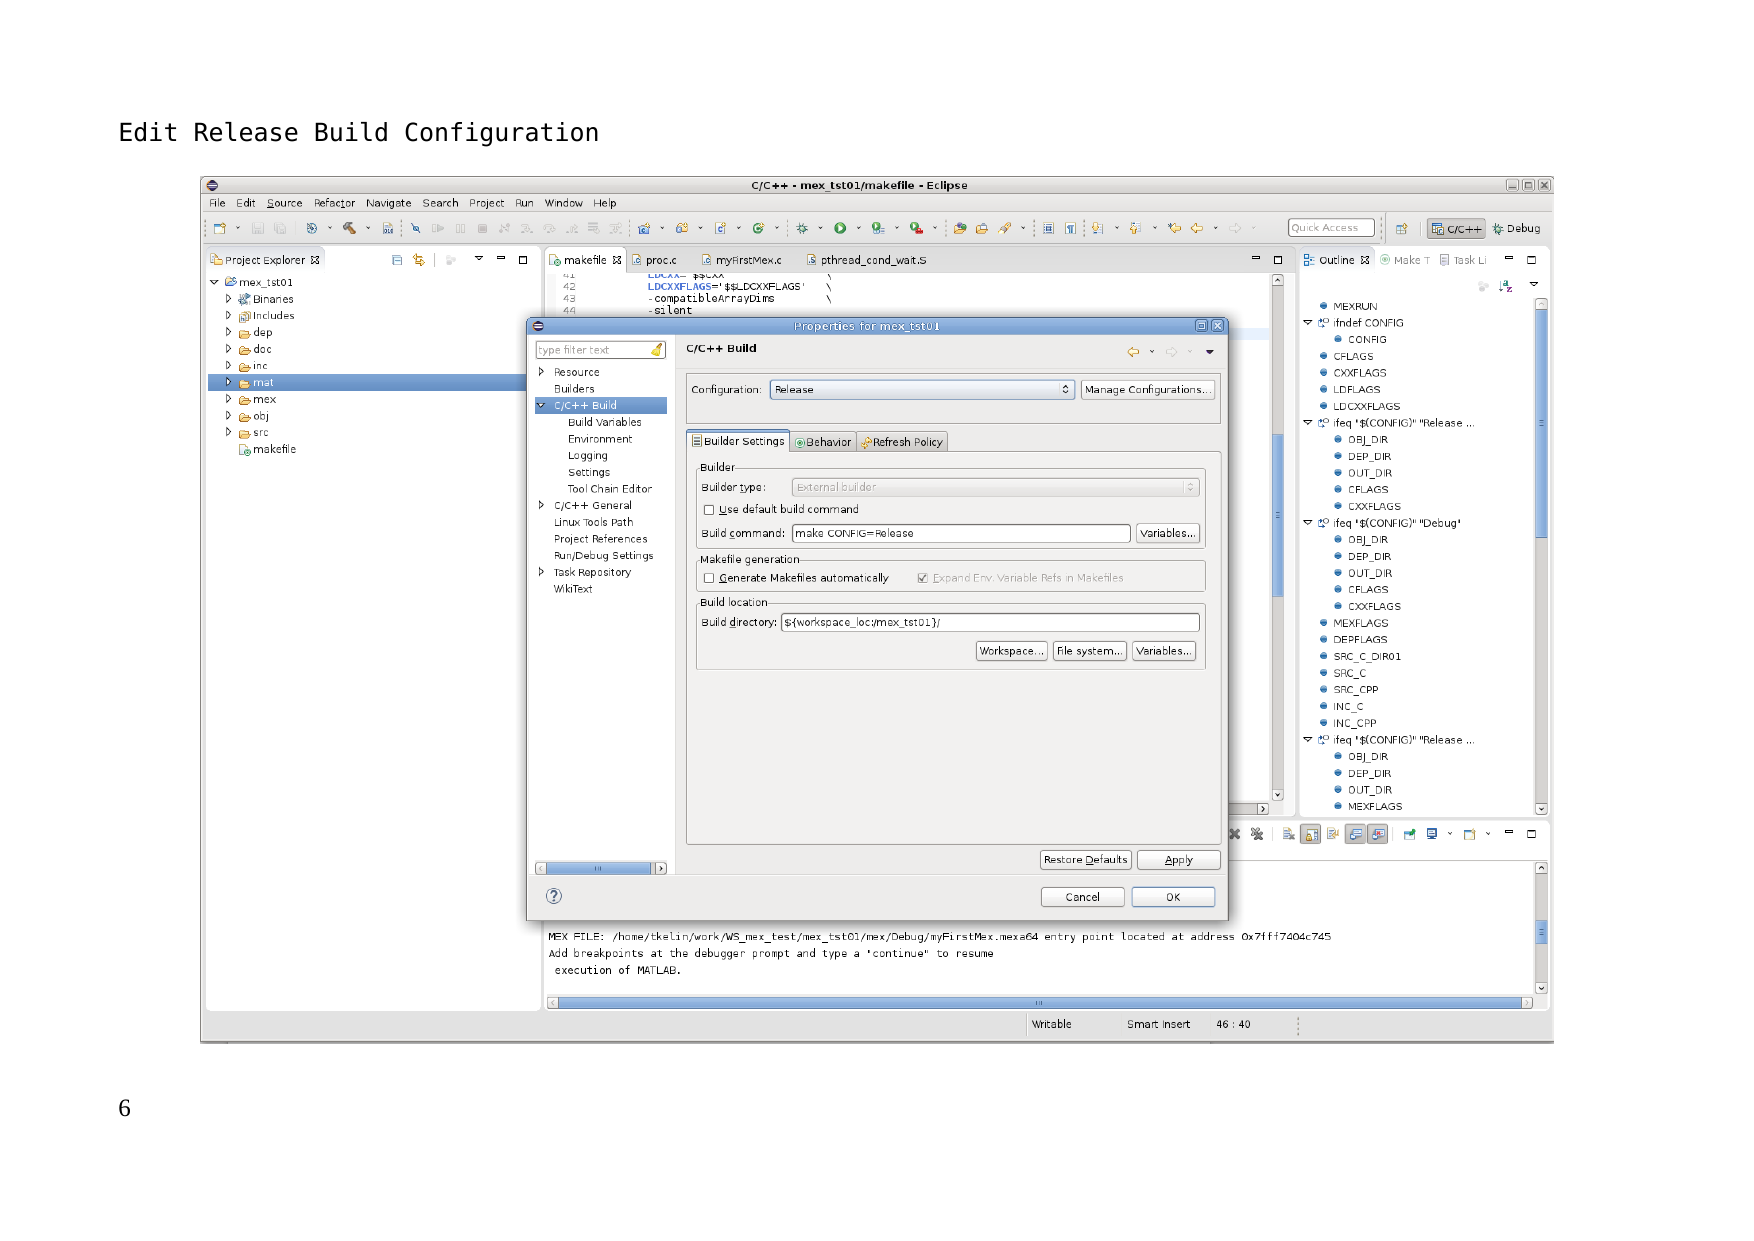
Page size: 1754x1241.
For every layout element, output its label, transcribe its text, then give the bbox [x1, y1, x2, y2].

text Edit Release Build Configuration [118, 118, 1636, 147]
picture [200, 176, 1554, 1044]
